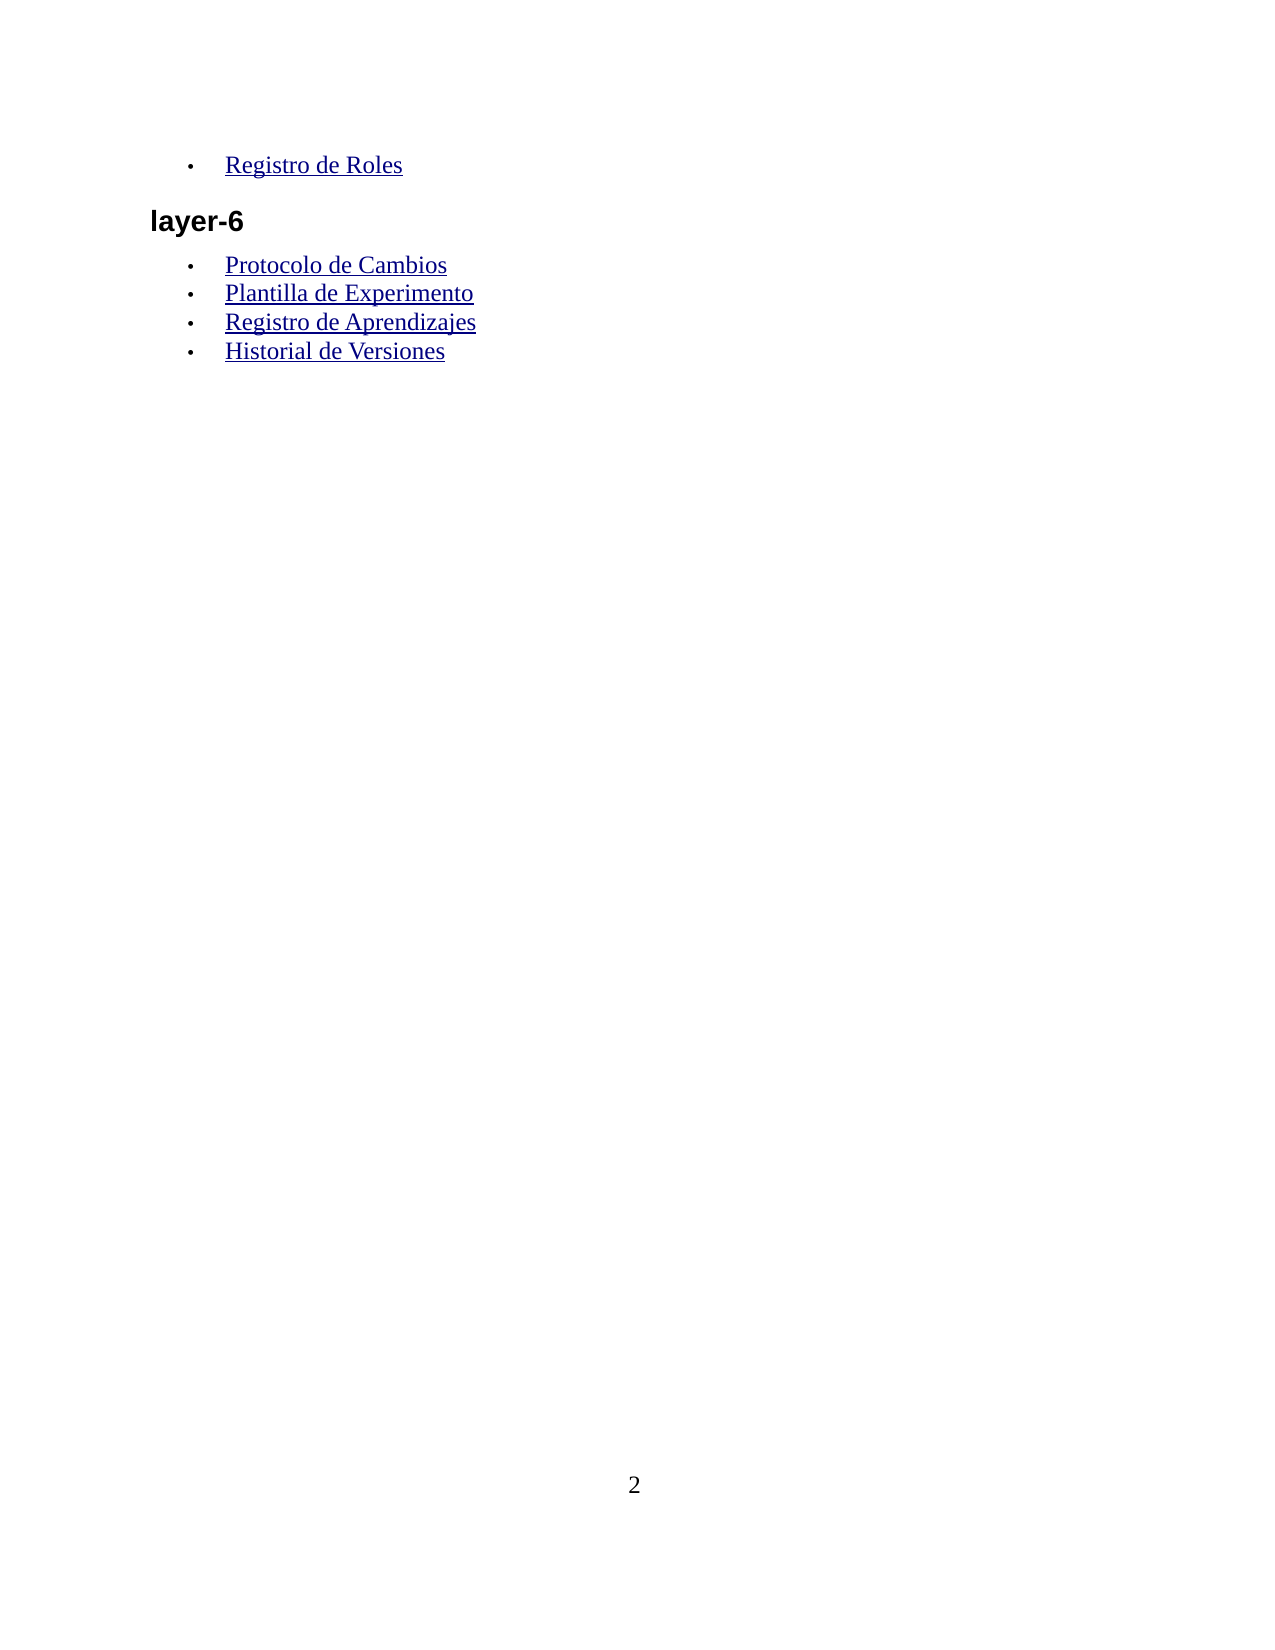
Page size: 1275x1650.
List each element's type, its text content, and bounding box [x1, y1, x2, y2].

list Plantilla de Experimento [187, 278, 1125, 307]
list Protocolo de Cambios [187, 250, 1125, 278]
list Historial de Versiones [187, 336, 1125, 365]
list Registro de Aprendizajes [187, 307, 1125, 336]
list Registro de Roles [187, 150, 1125, 179]
subtitle layer-6 [150, 204, 1125, 237]
